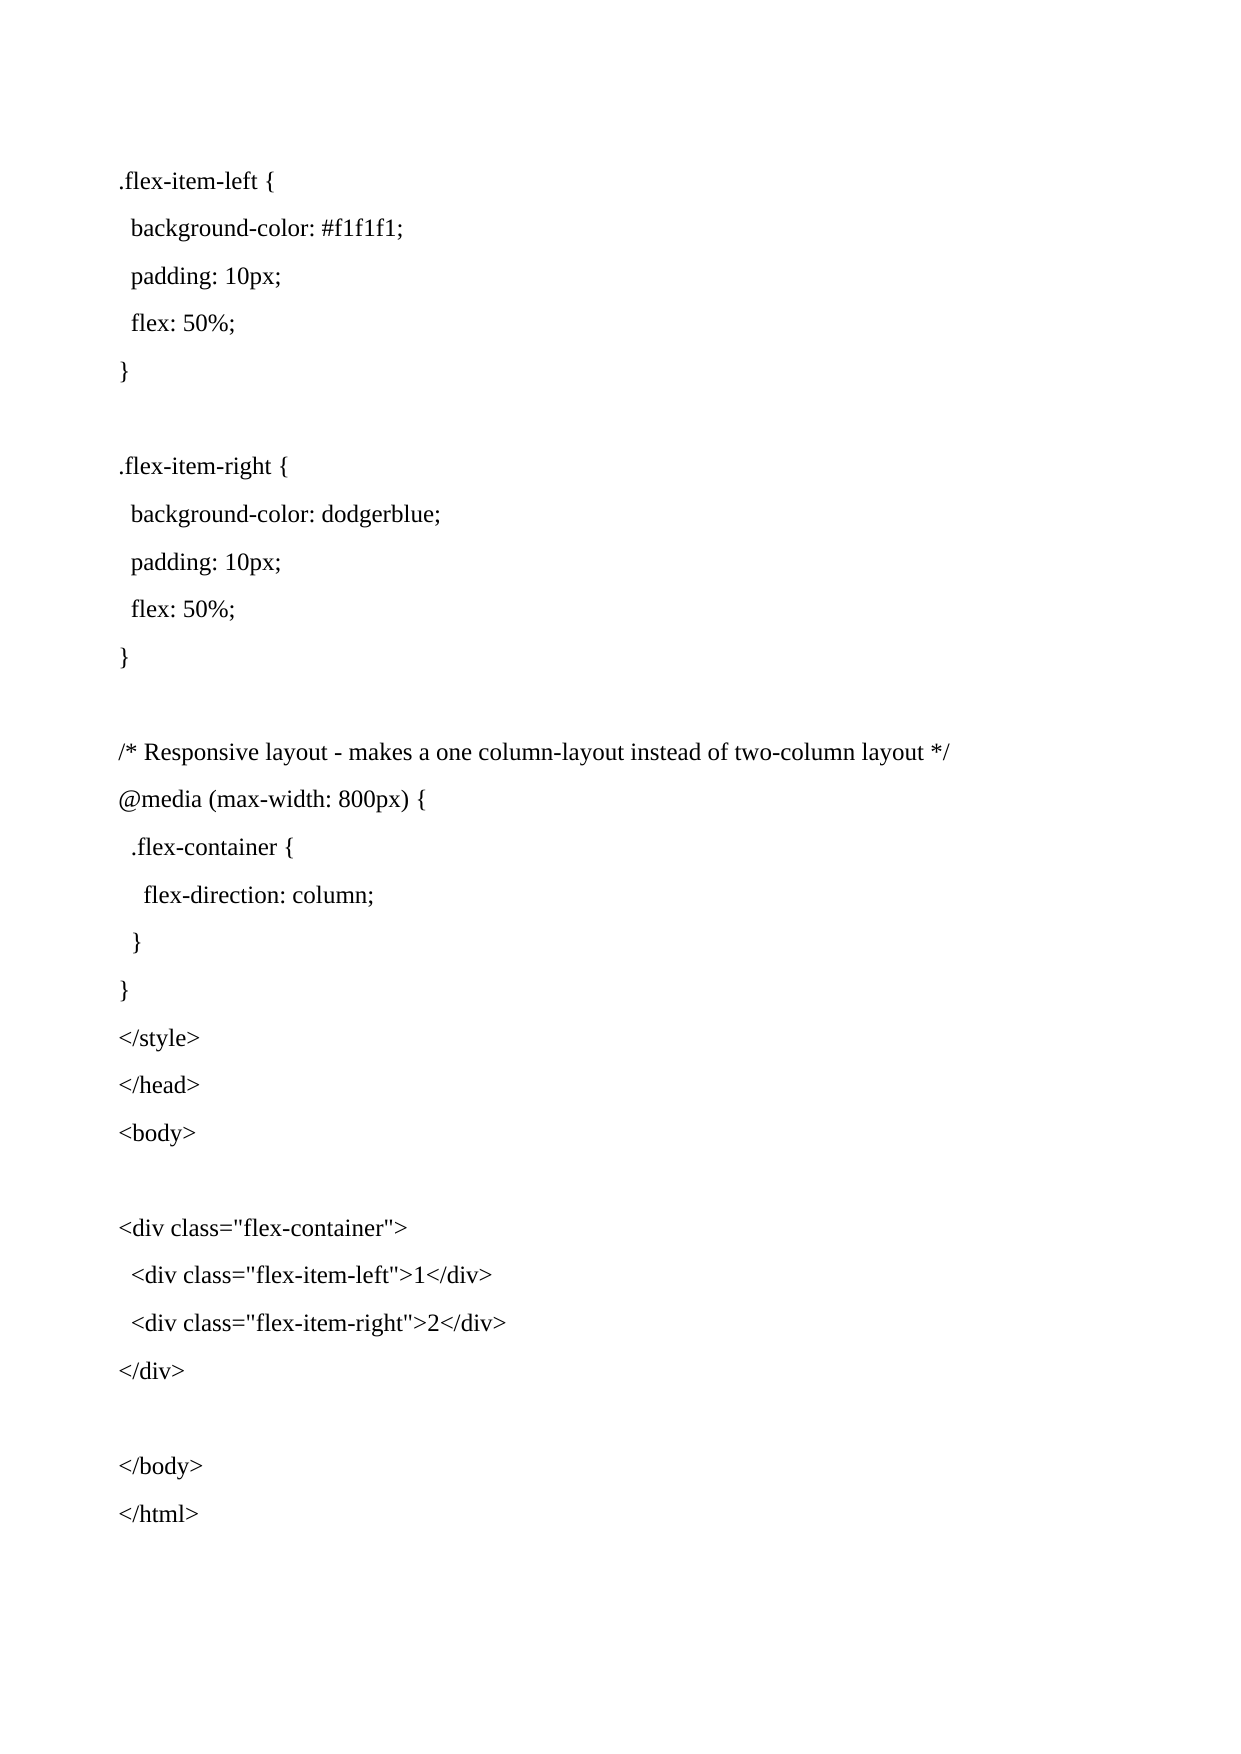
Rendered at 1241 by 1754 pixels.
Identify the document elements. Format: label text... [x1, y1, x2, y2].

text } [118, 356, 1122, 385]
text @media (max-width: 800px) { [118, 784, 1122, 813]
text .flex-item-left { [118, 166, 1122, 194]
text padding: 10px; [118, 261, 1122, 290]
text </body> [118, 1451, 1122, 1480]
text </style> [118, 1023, 1122, 1051]
text padding: 10px; [118, 547, 1122, 575]
text } [118, 927, 1122, 956]
text .flex-container { [118, 832, 1122, 861]
text .flex-item-right { [118, 451, 1122, 480]
text /* Responsive layout - makes a one column-layout instead of two-column layout */ [118, 737, 1122, 766]
text background-color: #f1f1f1; [118, 213, 1122, 242]
text </div> [118, 1356, 1122, 1384]
text flex: 50%; [118, 308, 1122, 337]
text </head> [118, 1070, 1122, 1099]
text <div class="flex-item-left">1</div> [118, 1261, 1122, 1289]
text } [118, 642, 1122, 671]
text flex: 50%; [118, 594, 1122, 623]
text <div class="flex-container"> [118, 1213, 1122, 1242]
text flex-direction: column; [118, 880, 1122, 908]
text } [118, 975, 1122, 1004]
text background-color: dodgerblue; [118, 499, 1122, 528]
text <div class="flex-item-right">2</div> [118, 1308, 1122, 1337]
text </html> [118, 1499, 1122, 1527]
text <body> [118, 1118, 1122, 1147]
